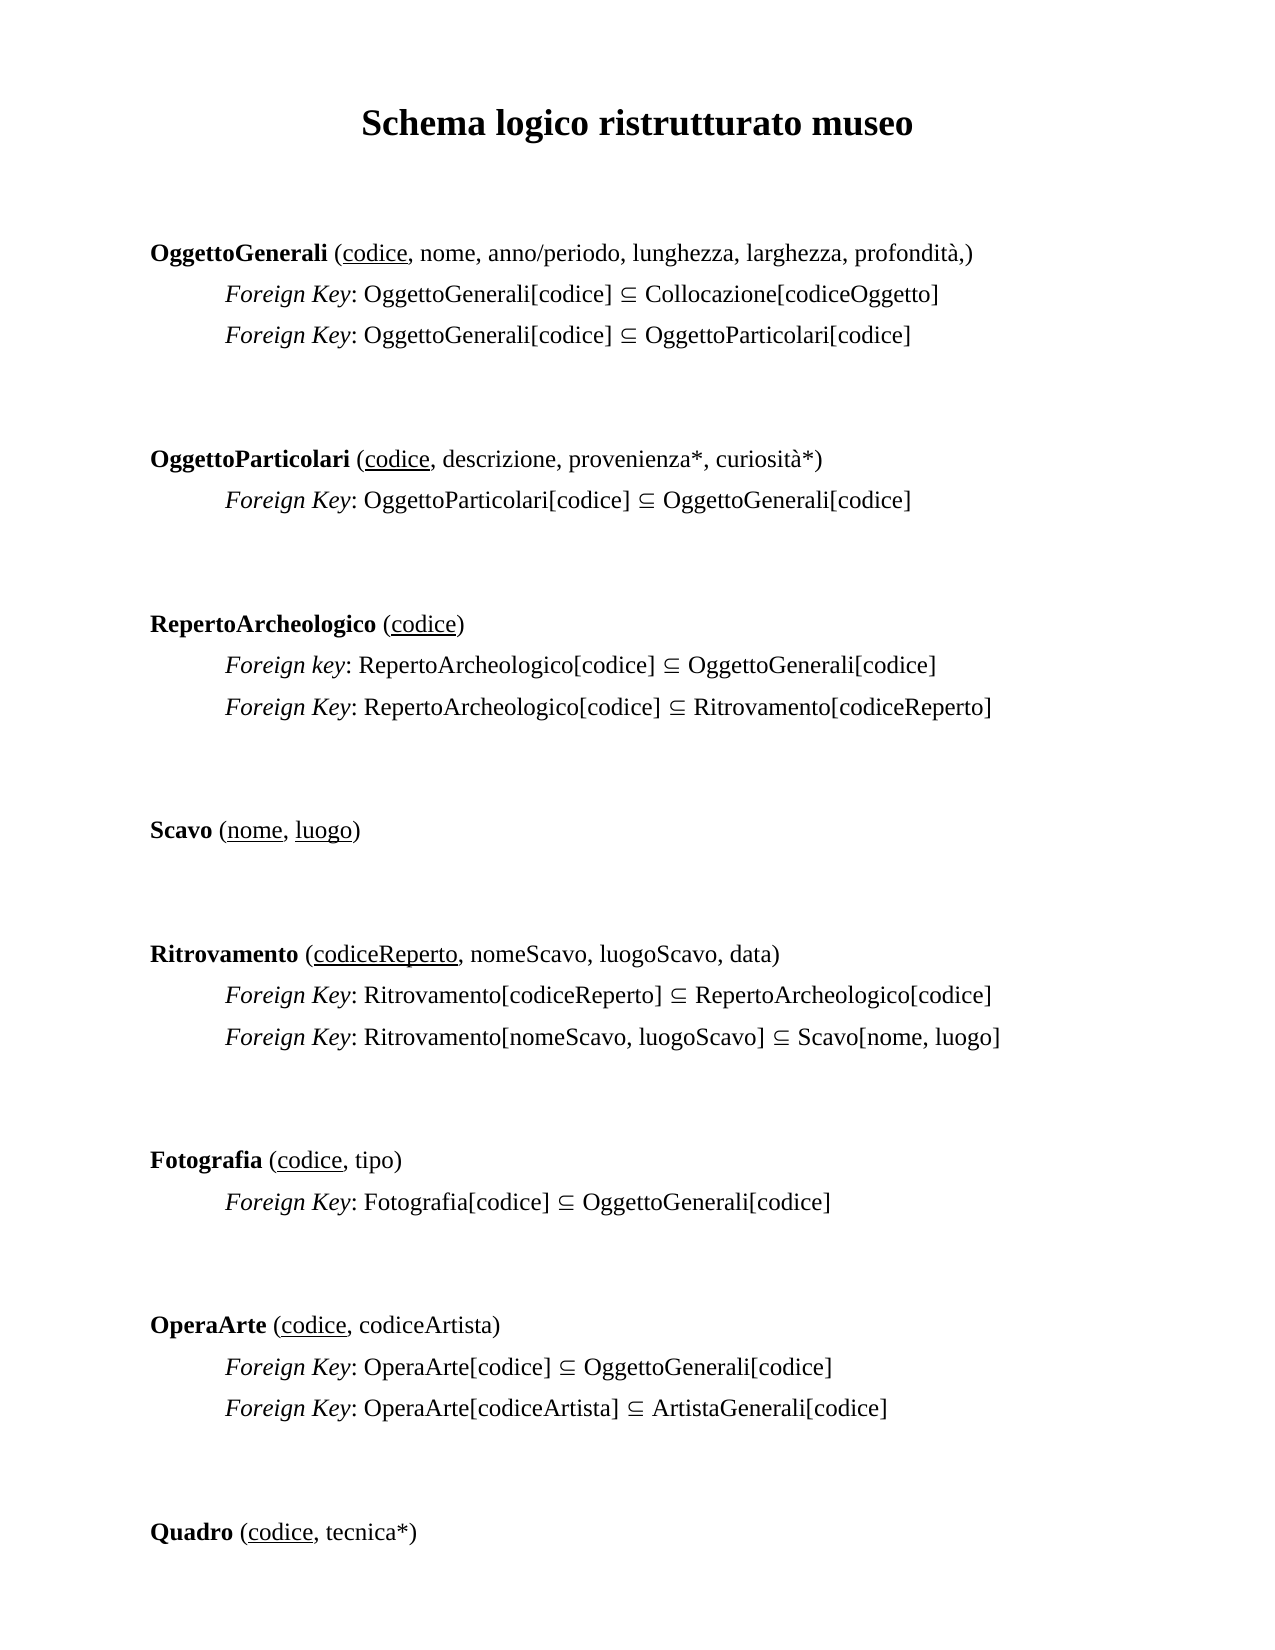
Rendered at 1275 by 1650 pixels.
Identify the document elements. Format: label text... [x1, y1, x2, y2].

text Foreign Key: OggettoGenerali[codice] ⊆ Collocazione[codiceOggetto] [150, 279, 1125, 308]
text RepertoArcheologico (codice) [150, 609, 1125, 638]
text OperaArte (codice, codiceArtista) [150, 1311, 1125, 1339]
text Foreign Key: Ritrovamento[nomeScavo, luogoScavo] ⊆ Scavo[nome, luogo] [150, 1022, 1125, 1051]
text Foreign Key: RepertoArcheologico[codice] ⊆ Ritrovamento[codiceReperto] [150, 692, 1125, 721]
text OggettoGenerali (codice, nome, anno/periodo, lunghezza, larghezza, profondità,) [150, 238, 1125, 267]
text Foreign Key: OggettoParticolari[codice] ⊆ OggettoGenerali[codice] [150, 486, 1125, 514]
text Quadro (codice, tecnica*) [150, 1517, 1125, 1546]
text Fotografia (codice, tipo) [150, 1146, 1125, 1174]
text Foreign Key: Fotografia[codice] ⊆ OggettoGenerali[codice] [150, 1187, 1125, 1216]
text Foreign Key: Ritrovamento[codiceReperto] ⊆ RepertoArcheologico[codice] [150, 981, 1125, 1009]
text Foreign Key: OperaArte[codiceArtista] ⊆ ArtistaGenerali[codice] [150, 1393, 1125, 1422]
text Foreign Key: OperaArte[codice] ⊆ OggettoGenerali[codice] [150, 1352, 1125, 1381]
text OggettoParticolari (codice, descrizione, provenienza*, curiosità*) [150, 444, 1125, 473]
text Schema logico ristrutturato museo [150, 100, 1125, 143]
text Foreign Key: OggettoGenerali[codice] ⊆ OggettoParticolari[codice] [150, 321, 1125, 349]
text Scavo (nome, luogo) [150, 816, 1125, 844]
text Ritrovamento (codiceReperto, nomeScavo, luogoScavo, data) [150, 939, 1125, 968]
text Foreign key: RepertoArcheologico[codice] ⊆ OggettoGenerali[codice] [150, 651, 1125, 679]
